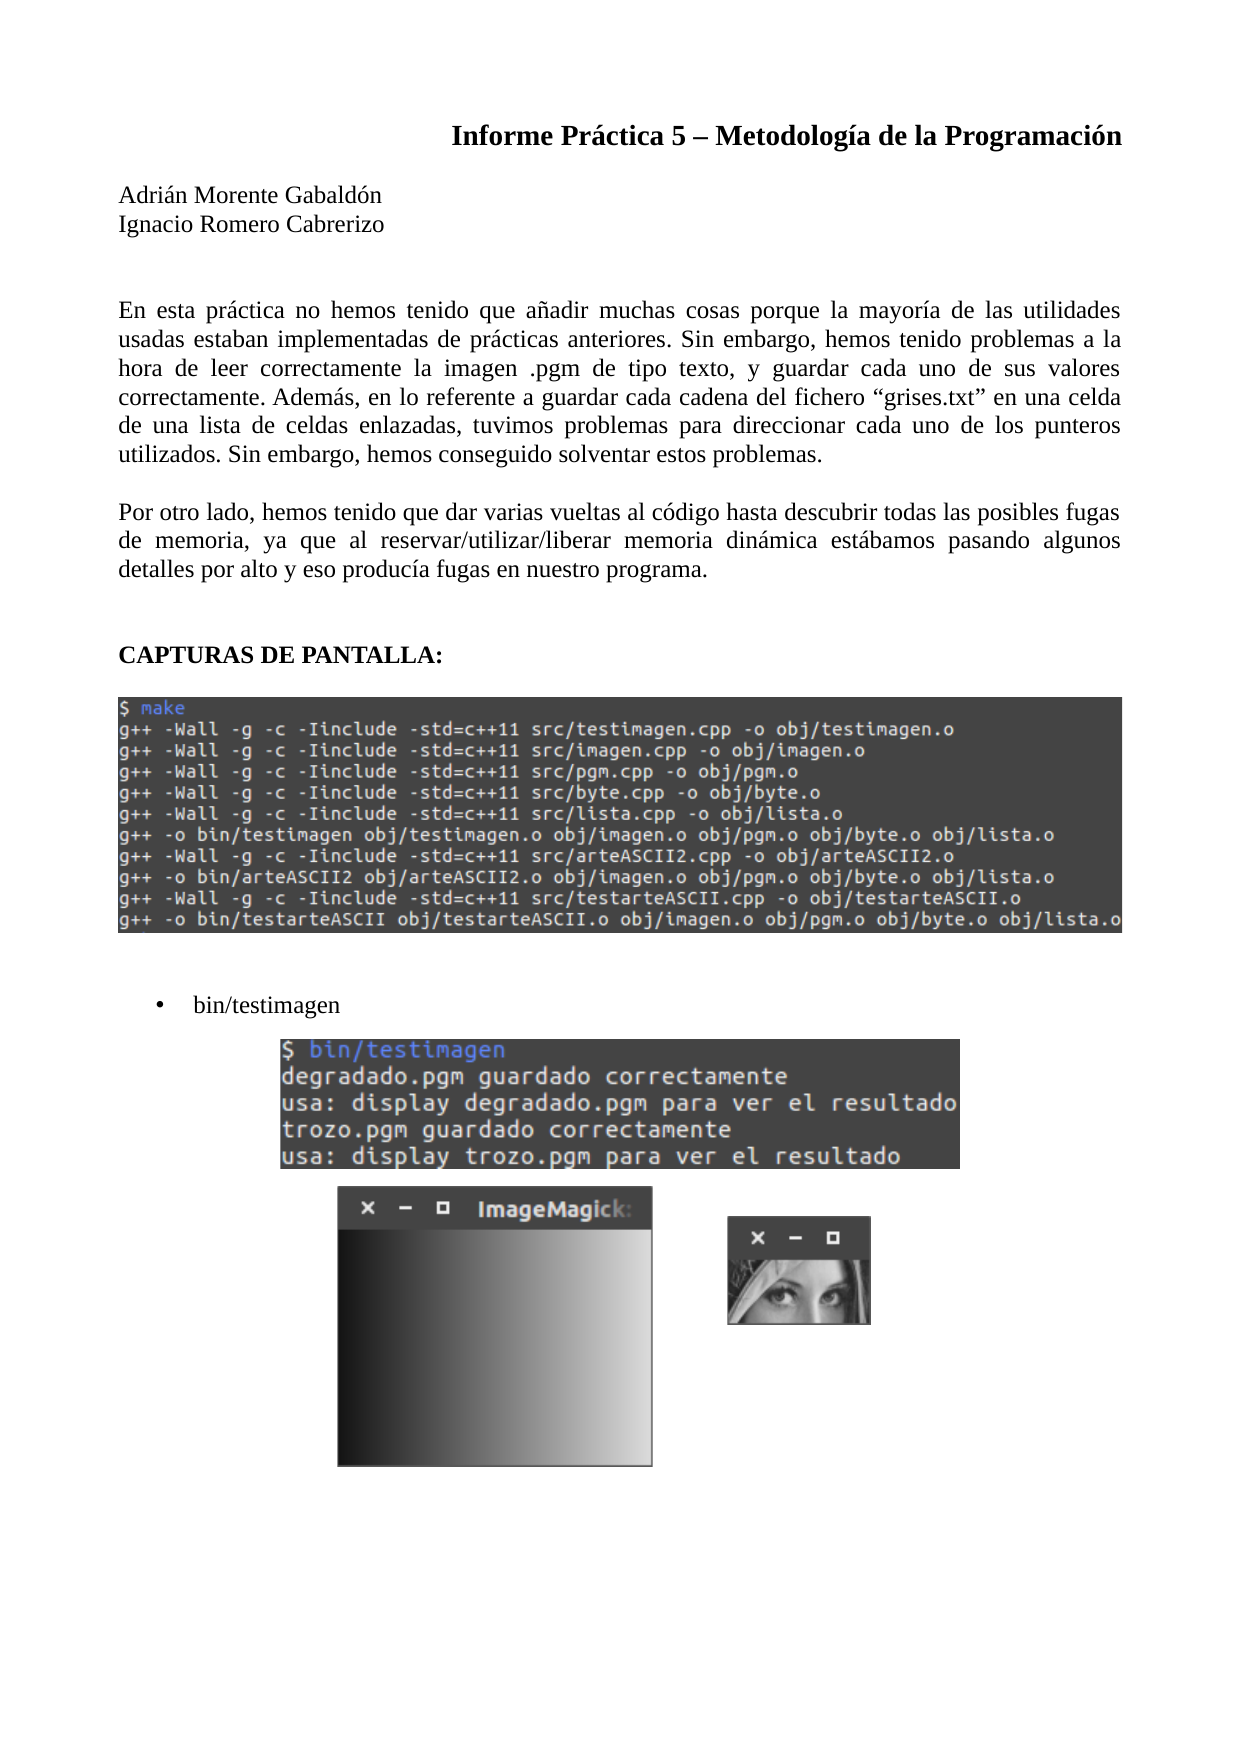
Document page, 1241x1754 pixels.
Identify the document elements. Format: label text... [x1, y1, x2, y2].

text Ignacio Romero Cabrerizo [118, 209, 1122, 238]
list bin/testimagen [156, 990, 1122, 1019]
text Por otro lado, hemos tenido que dar varias vueltas al código hasta descubrir todas las posibles fugas de memoria, ya que al reservar/utilizar/liberar memoria dinámica estábamos pasando algunos detalles por alto y eso producía fugas en nuestro programa. [118, 497, 1122, 583]
picture [280, 1039, 960, 1169]
picture [118, 697, 1123, 933]
picture [337, 1186, 653, 1467]
text Adrián Morente Gabaldón [118, 180, 1122, 209]
text Informe Práctica 5 – Metodología de la Programación [118, 118, 1122, 152]
picture [727, 1216, 871, 1325]
text En esta práctica no hemos tenido que añadir muchas cosas porque la mayoría de las utilidades usadas estaban implementadas de prácticas anteriores. Sin embargo, hemos tenido problemas a la hora de leer correctamente la imagen .pgm de tipo texto, y guardar cada uno de sus valores correctamente. Además, en lo referente a guardar cada cadena del fichero “grises.txt” en una celda de una lista de celdas enlazadas, tuvimos problemas para direccionar cada uno de los punteros utilizados. Sin embargo, hemos conseguido solventar estos problemas. [118, 295, 1122, 468]
text CAPTURAS DE PANTALLA: [118, 640, 1122, 669]
